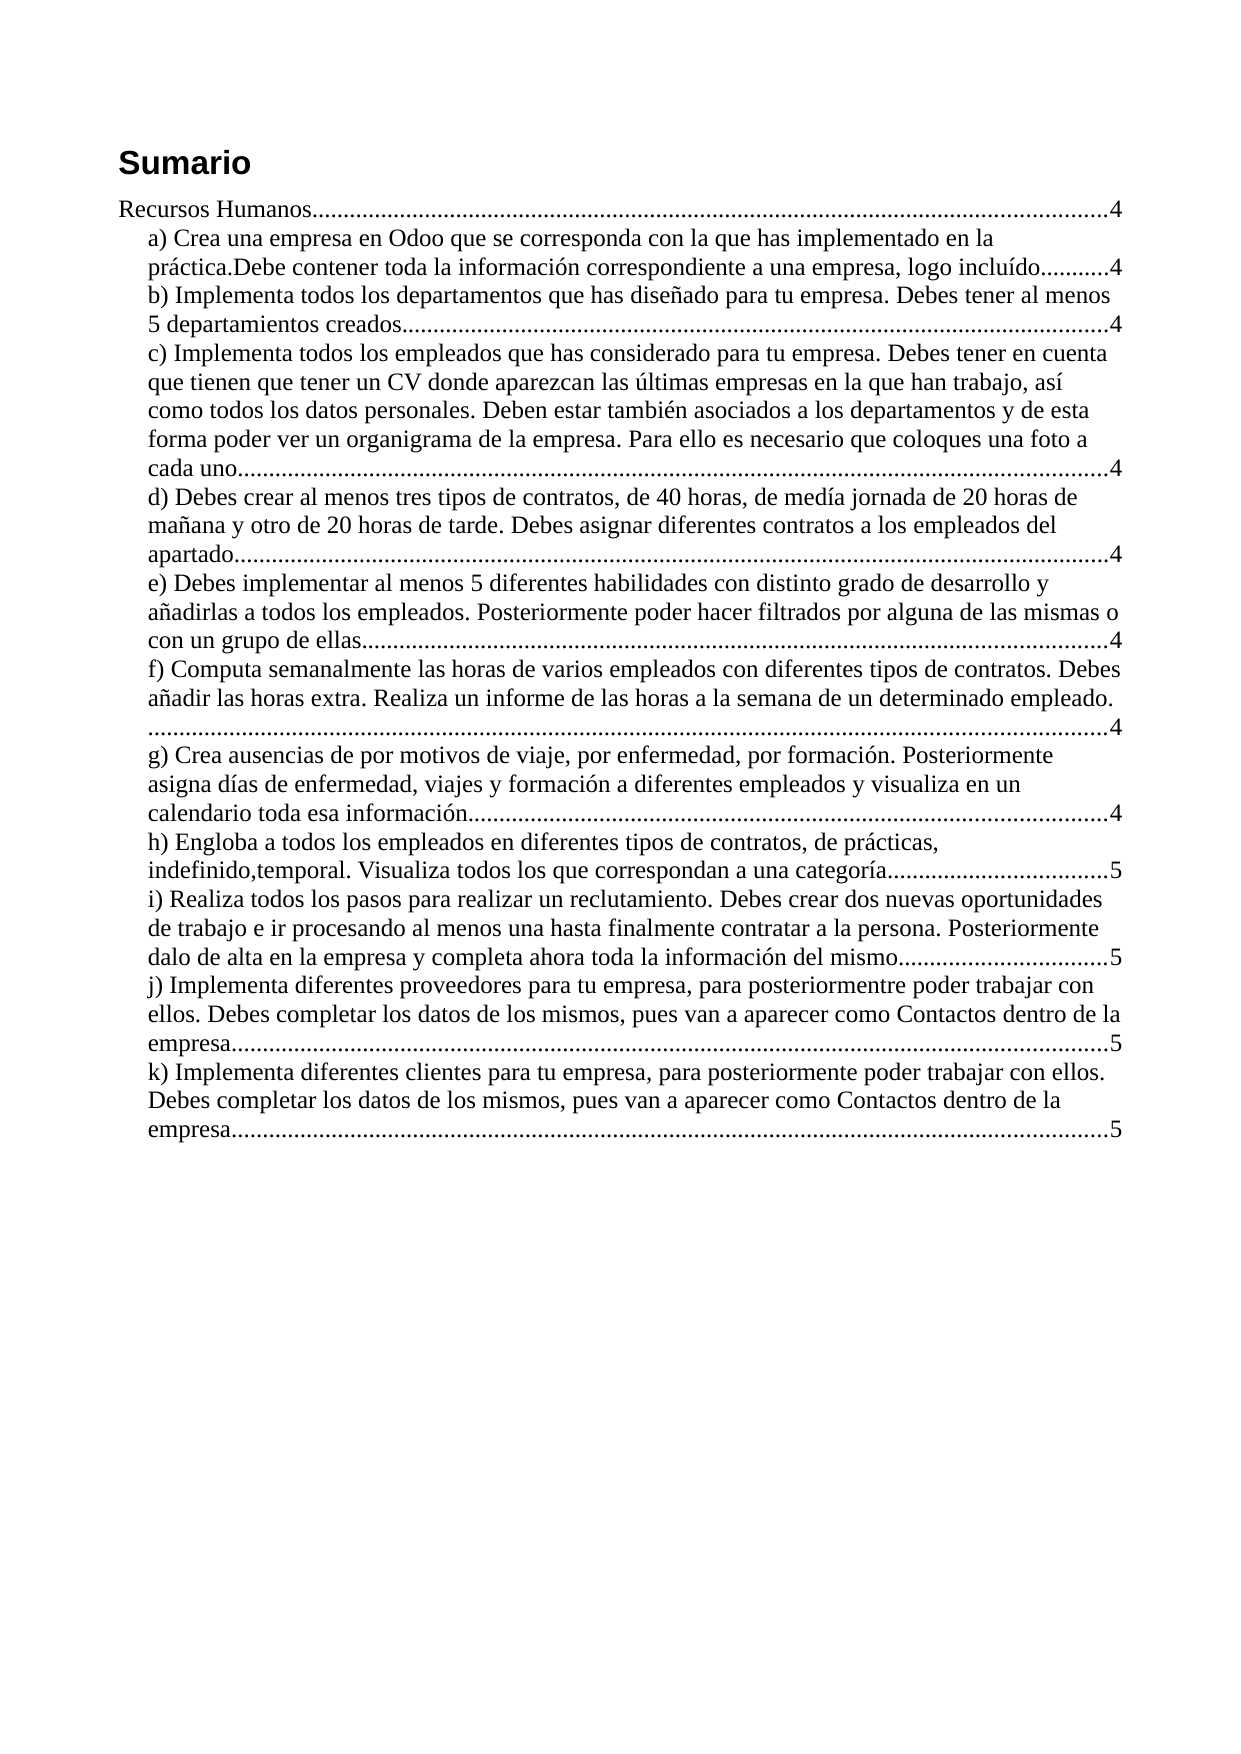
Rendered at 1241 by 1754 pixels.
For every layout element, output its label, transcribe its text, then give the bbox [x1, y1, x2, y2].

text a) Crea una empresa en Odoo que se corresponda con la que has implementado en la práctica.Debe contener toda la información correspondiente a una empresa, logo incluído. 4 [148, 223, 1122, 280]
text Recursos Humanos 4 [118, 194, 1122, 223]
text j) Implementa diferentes proveedores para tu empresa, para posteriormentre poder trabajar con ellos. Debes completar los datos de los mismos, pues van a aparecer como Contactos dentro de la empresa. 5 [148, 970, 1122, 1057]
text k) Implementa diferentes clientes para tu empresa, para posteriormente poder trabajar con ellos. Debes completar los datos de los mismos, pues van a aparecer como Contactos dentro de la empresa. 5 [148, 1057, 1122, 1143]
text c) Implementa todos los empleados que has considerado para tu empresa. Debes tener en cuenta que tienen que tener un CV donde aparezcan las últimas empresas en la que han trabajo, así como todos los datos personales. Deben estar también asociados a los departamentos y de esta forma poder ver un organigrama de la empresa. Para ello es necesario que coloques una foto a cada uno. 4 [148, 338, 1122, 482]
text h) Engloba a todos los empleados en diferentes tipos de contratos, de prácticas, indefinido,temporal. Visualiza todos los que correspondan a una categoría. 5 [148, 827, 1122, 884]
text i) Realiza todos los pasos para realizar un reclutamiento. Debes crear dos nuevas oportunidades de trabajo e ir procesando al menos una hasta finalmente contratar a la persona. Posteriormente dalo de alta en la empresa y completa ahora toda la información del mismo. 5 [148, 884, 1122, 970]
text g) Crea ausencias de por motivos de viaje, por enfermedad, por formación. Posteriormente asigna días de enfermedad, viajes y formación a diferentes empleados y visualiza en un calendario toda esa información. 4 [148, 740, 1122, 827]
text f) Computa semanalmente las horas de varios empleados con diferentes tipos de contratos. Debes añadir las horas extra. Realiza un informe de las horas a la semana de un determinado empleado. 4 [148, 654, 1122, 740]
text d) Debes crear al menos tres tipos de contratos, de 40 horas, de medía jornada de 20 horas de mañana y otro de 20 horas de tarde. Debes asignar diferentes contratos a los empleados del apartado 4 [148, 482, 1122, 568]
subtitle Sumario [118, 143, 1122, 182]
text b) Implementa todos los departamentos que has diseñado para tu empresa. Debes tener al menos 5 departamientos creados. 4 [148, 280, 1122, 338]
text e) Debes implementar al menos 5 diferentes habilidades con distinto grado de desarrollo y añadirlas a todos los empleados. Posteriormente poder hacer filtrados por alguna de las mismas o con un grupo de ellas. 4 [148, 568, 1122, 654]
